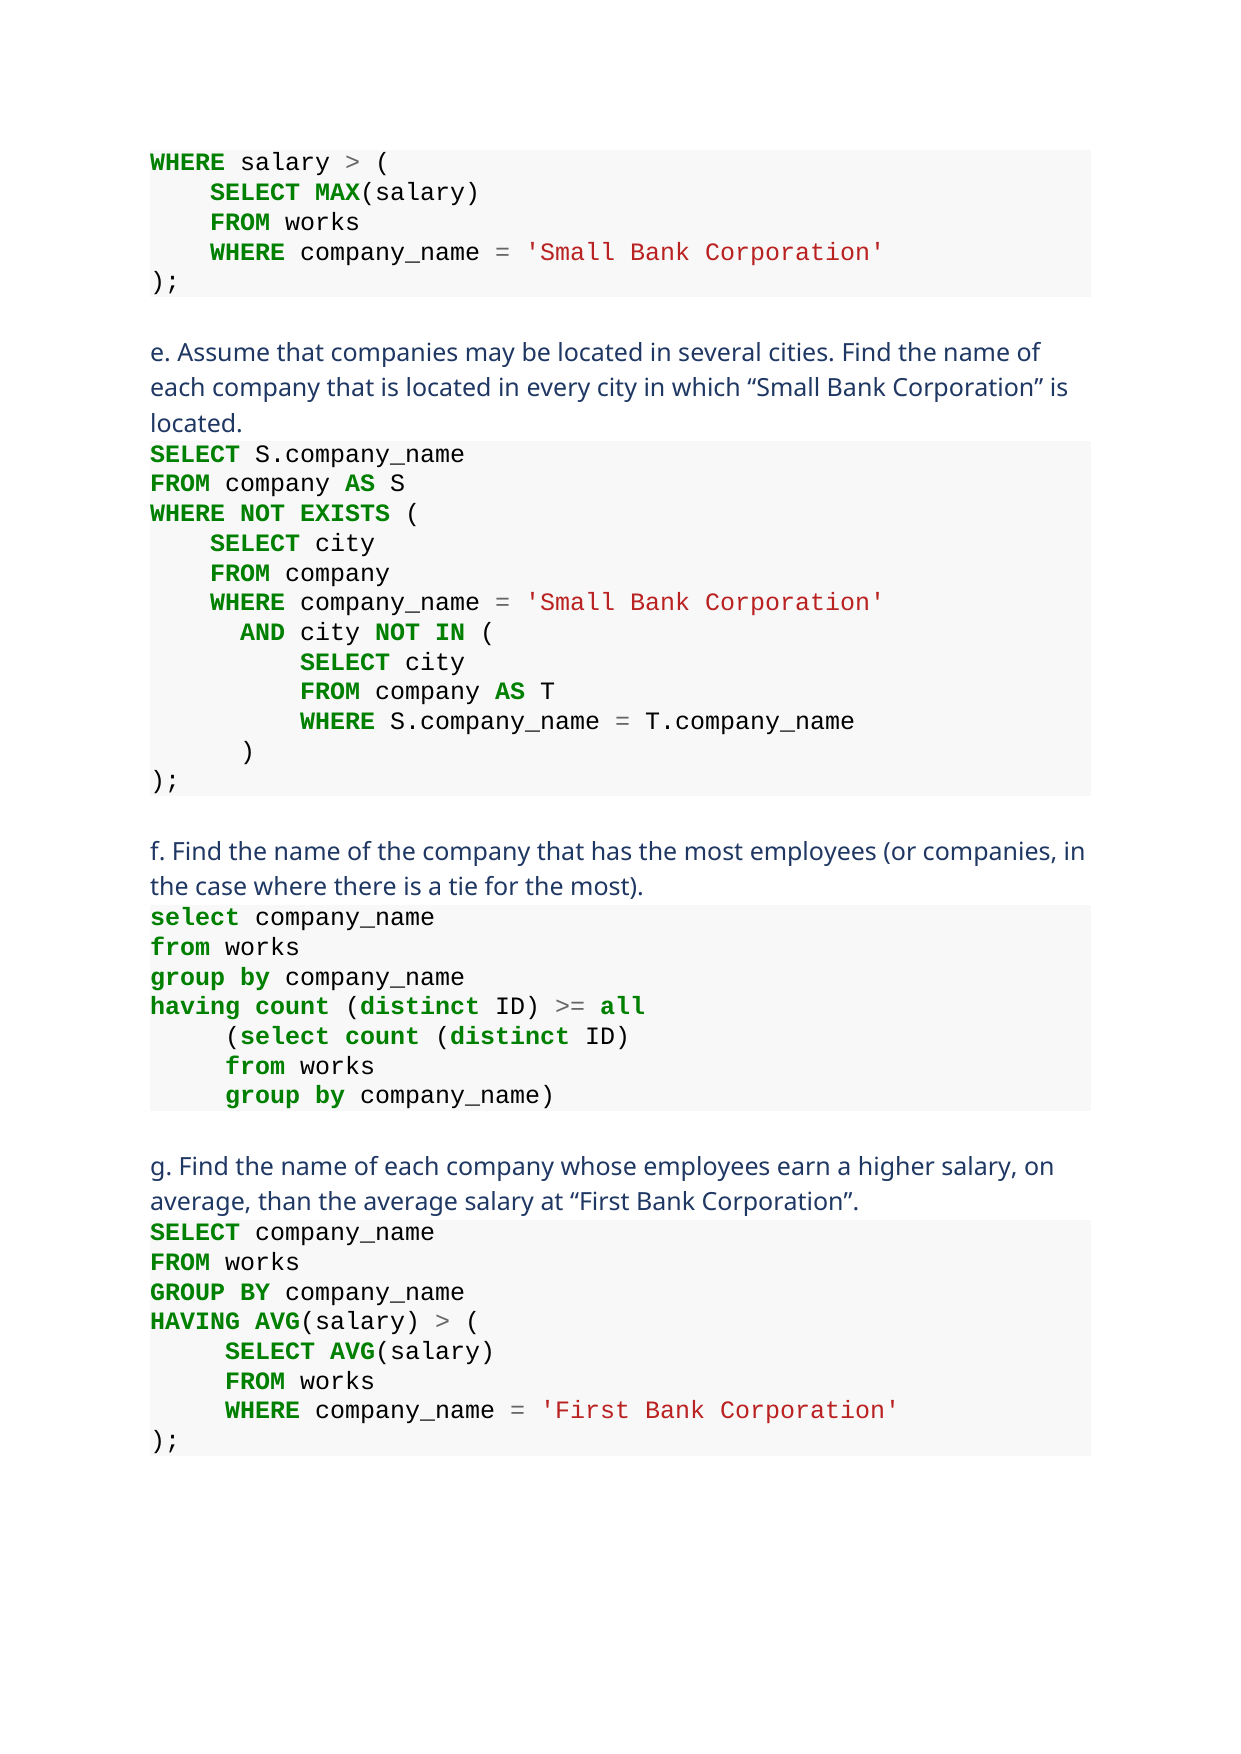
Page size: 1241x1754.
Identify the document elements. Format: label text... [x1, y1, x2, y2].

text WHERE company_name = 'Small Bank Corporation' [150, 590, 1091, 618]
text group by company_name [150, 964, 1091, 992]
text AND city NOT IN ( [150, 619, 1091, 648]
subtitle g. Find the name of each company whose employees earn a higher salary, on average, than the average salary at “First Bank Corporation”. [150, 1148, 1091, 1218]
text FROM works [150, 1368, 1091, 1397]
text from works [150, 1053, 1091, 1082]
text FROM company [150, 560, 1091, 588]
text FROM works [150, 1249, 1091, 1278]
subtitle e. Assume that companies may be located in several cities. Find the name of each company that is located in every city in which “Small Bank Corporation” is located. [150, 334, 1091, 440]
text SELECT MAX(salary) [150, 180, 1091, 208]
text SELECT S.company_name [150, 441, 1091, 470]
text FROM works [150, 209, 1091, 238]
text WHERE S.company_name = T.company_name [150, 708, 1091, 737]
text SELECT city [150, 530, 1091, 559]
text WHERE company_name = 'First Bank Corporation' [150, 1398, 1091, 1426]
text FROM company AS T [150, 679, 1091, 707]
text SELECT company_name [150, 1220, 1091, 1248]
text SELECT city [150, 649, 1091, 677]
text HAVING AVG(salary) > ( [150, 1309, 1091, 1337]
text from works [150, 934, 1091, 963]
text (select count (distinct ID) [150, 1023, 1091, 1052]
text having count (distinct ID) >= all [150, 994, 1091, 1022]
text GROUP BY company_name [150, 1279, 1091, 1307]
text select company_name [150, 905, 1091, 933]
text WHERE company_name = 'Small Bank Corporation' [150, 239, 1091, 267]
text ); [150, 269, 1091, 297]
text WHERE NOT EXISTS ( [150, 501, 1091, 529]
text group by company_name) [150, 1083, 1091, 1111]
text ); [150, 768, 1091, 796]
subtitle f. Find the name of the company that has the most employees (or companies, in the case where there is a tie for the most). [150, 833, 1091, 903]
text WHERE salary > ( [150, 150, 1091, 178]
text ) [150, 738, 1091, 767]
text FROM company AS S [150, 471, 1091, 499]
text ); [150, 1428, 1091, 1456]
text SELECT AVG(salary) [150, 1338, 1091, 1367]
